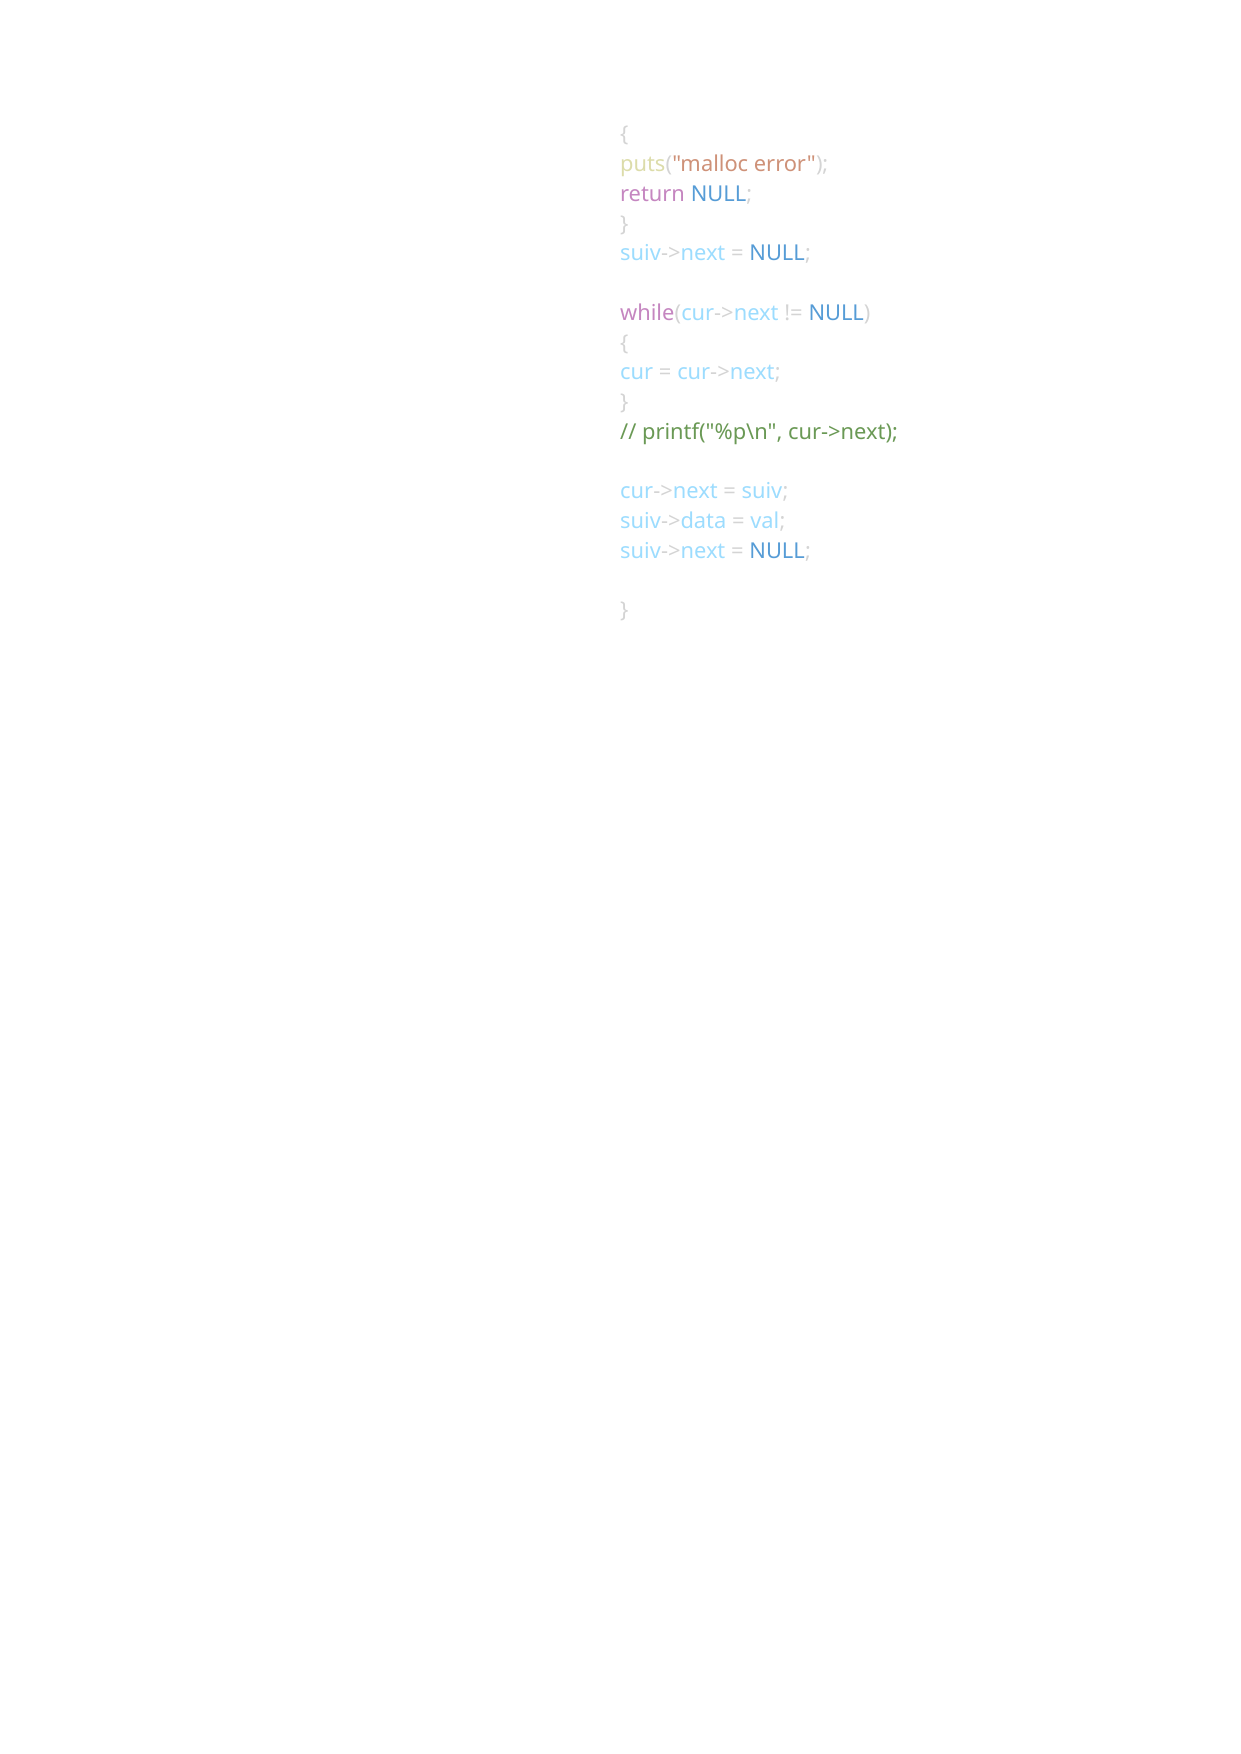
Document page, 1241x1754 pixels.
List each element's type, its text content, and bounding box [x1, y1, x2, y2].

table_cell [118, 118, 620, 653]
table_cell { puts("malloc error"); return NULL; } suiv->next = NULL; while(cur->next != NULL) { cur = cur->next; } // printf("%p\n", cur->next); cur->next = suiv; suiv->data = val; suiv->next = NULL; } [620, 118, 1122, 653]
